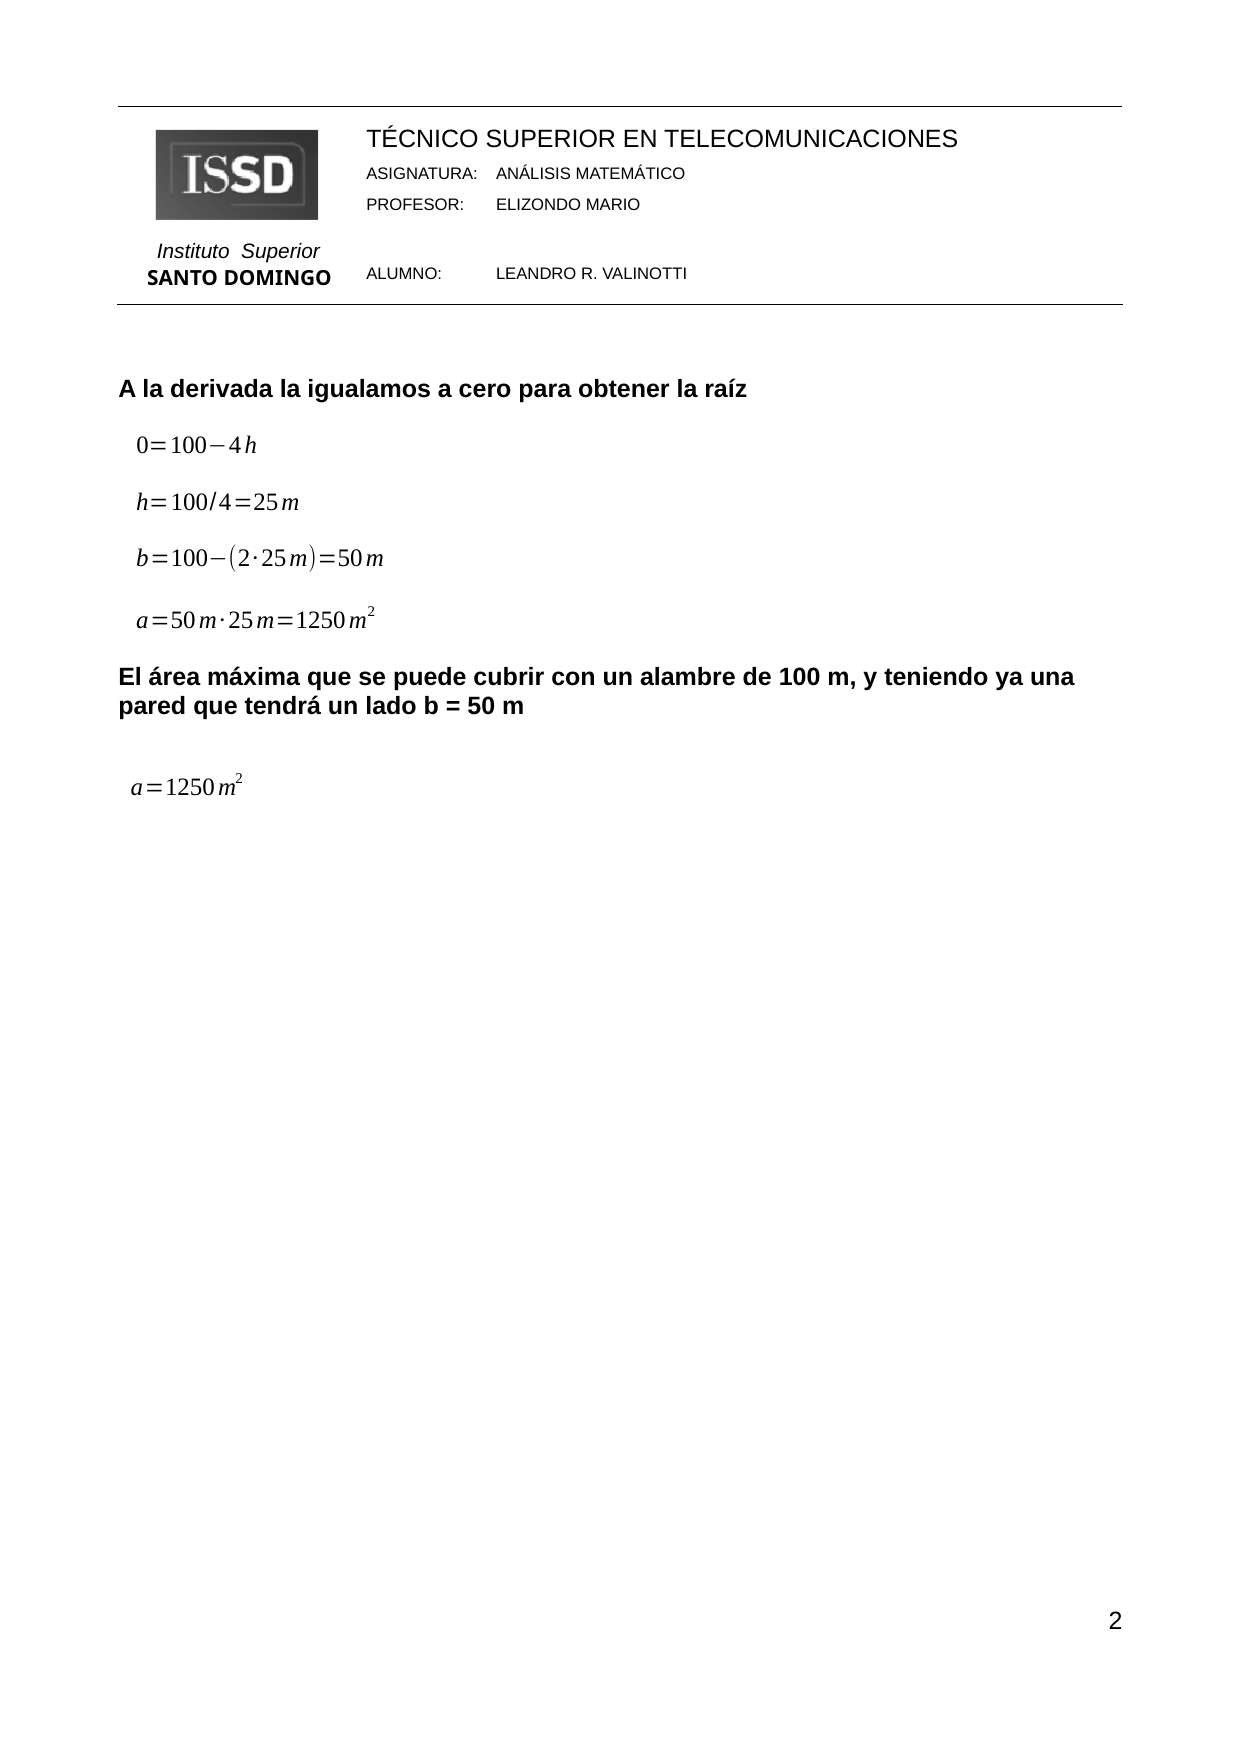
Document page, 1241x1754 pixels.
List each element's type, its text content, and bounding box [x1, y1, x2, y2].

text El área máxima que se puede cubrir con un alambre de 100 m, y teniendo ya una pared que tendrá un lado b = 50 m [118, 662, 1122, 720]
picture [139, 121, 335, 229]
text A la derivada la igualamos a cero para obtener la raíz [118, 374, 1122, 403]
